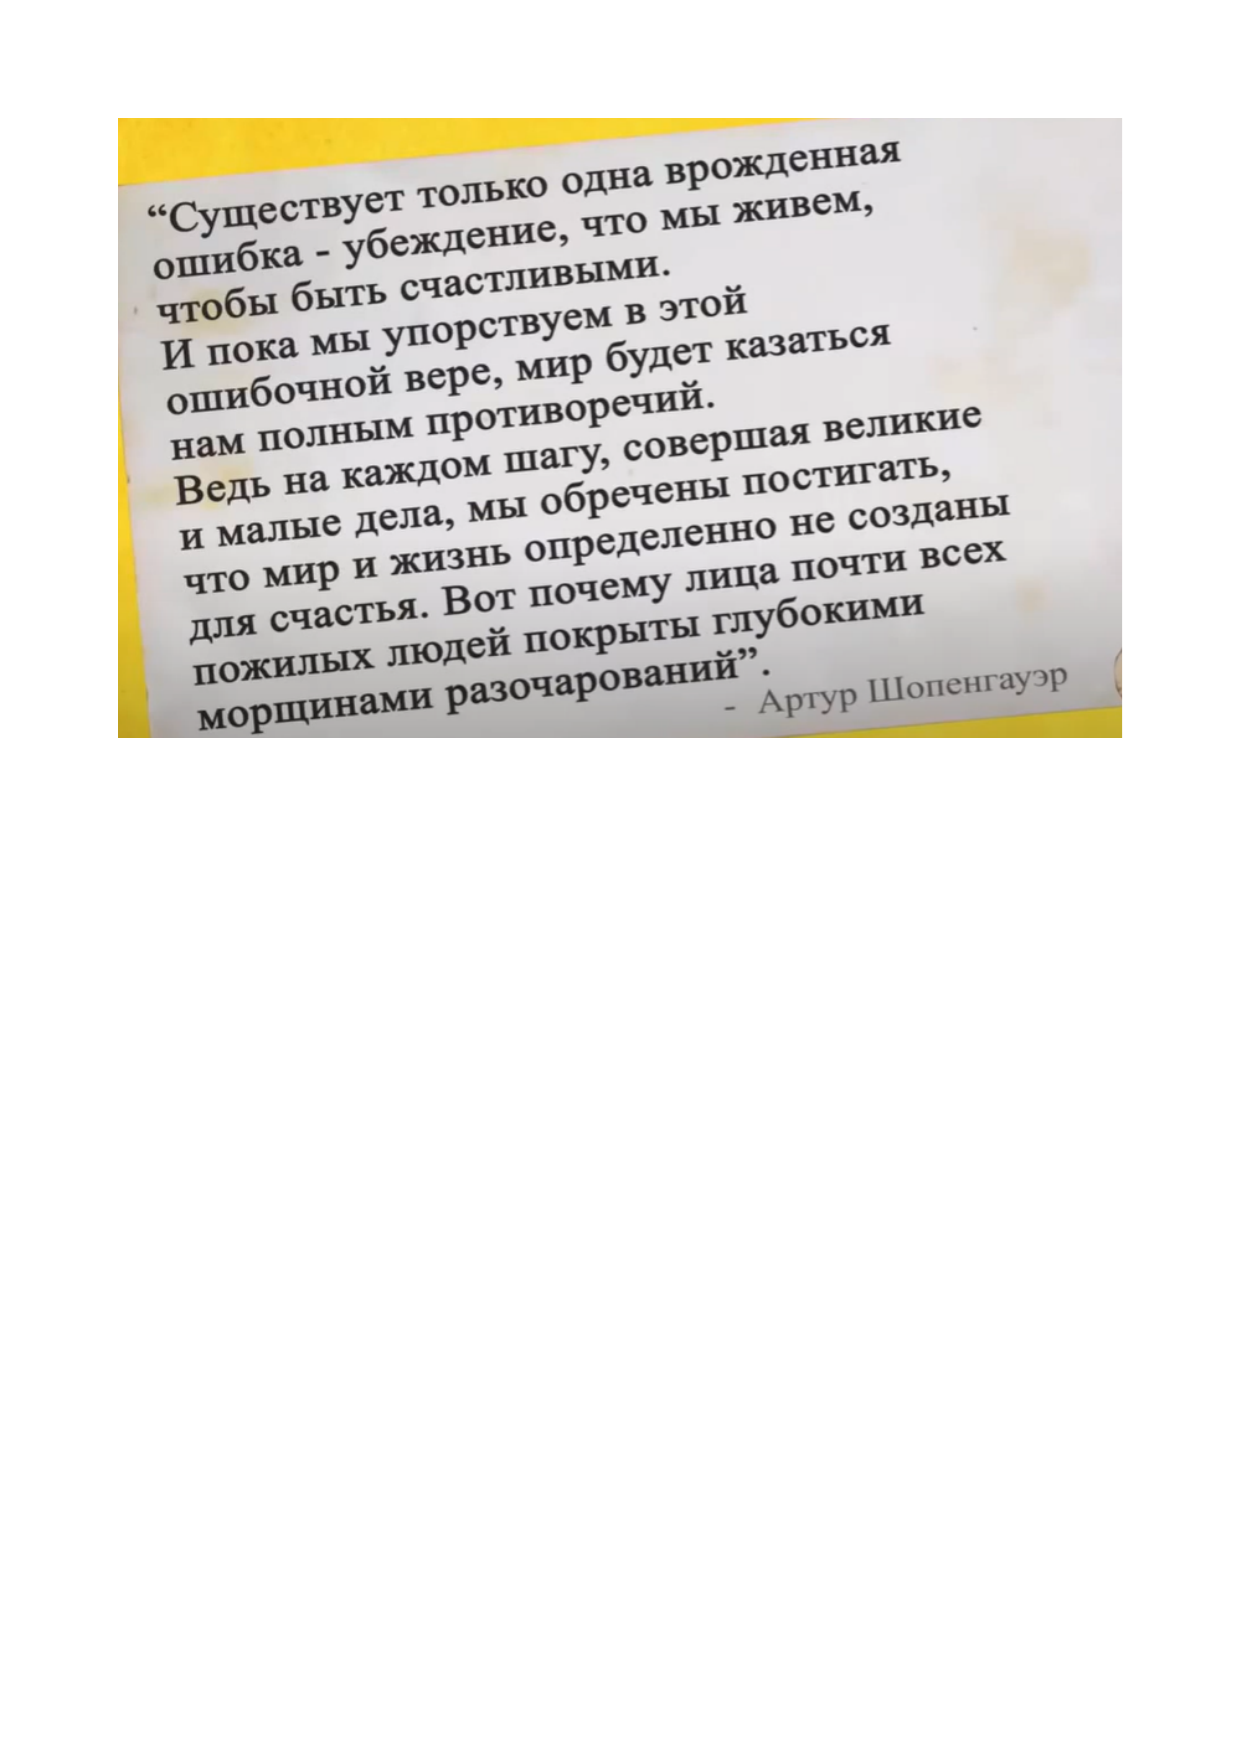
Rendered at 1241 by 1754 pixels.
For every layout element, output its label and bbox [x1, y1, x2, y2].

picture [118, 118, 1123, 738]
